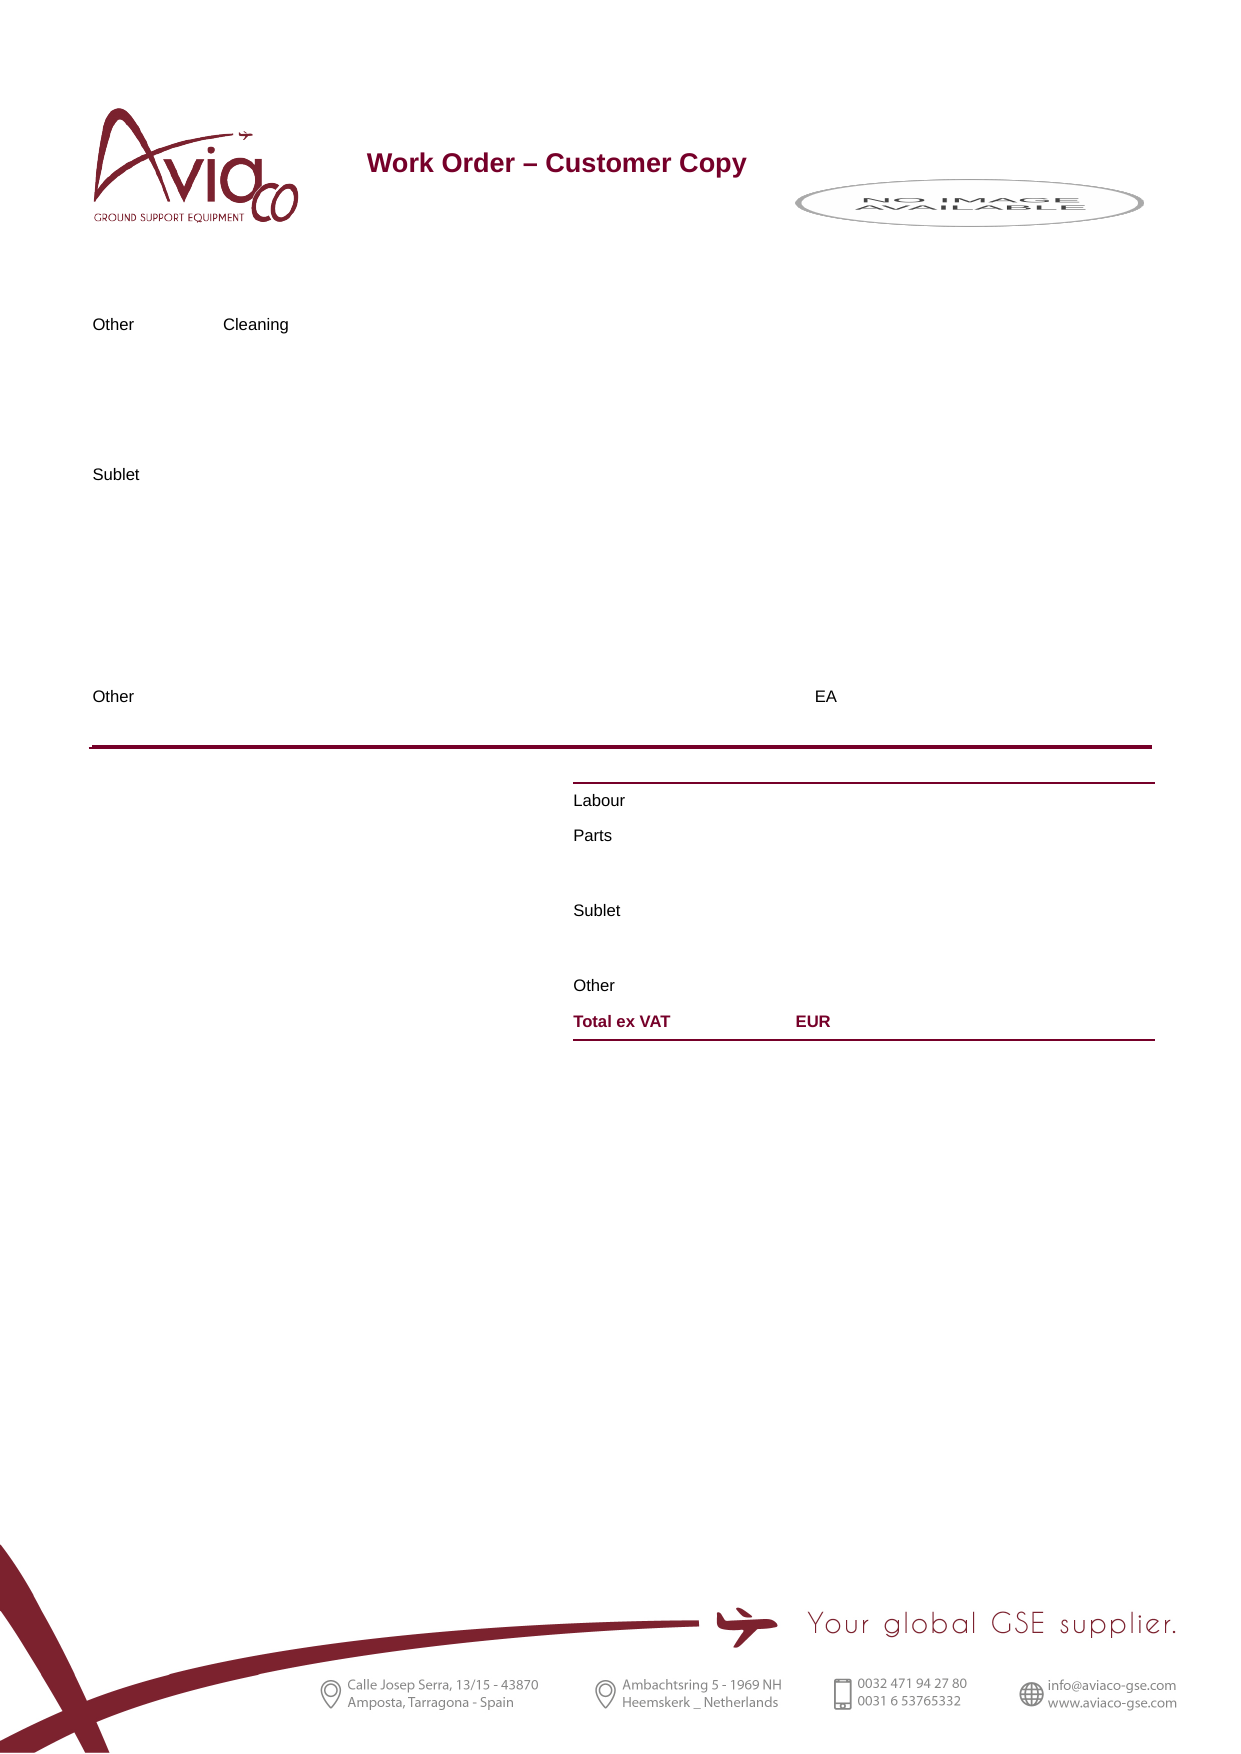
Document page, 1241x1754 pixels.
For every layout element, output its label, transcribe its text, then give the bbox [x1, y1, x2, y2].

table_cell <$p.SellingPrice> [1055, 461, 1152, 522]
table_cell <@end> [92, 522, 1152, 576]
table_cell Cleaning [223, 315, 1054, 372]
table_cell <$item.WorkTask.TotalParts> [864, 817, 1154, 853]
table_cell <@end> [92, 725, 1152, 744]
table_cell <$s.Quantity> [717, 684, 806, 725]
table_cell EA [806, 684, 889, 725]
table_header <@if item.WorkTask.TotalCleaning> [92, 270, 1152, 314]
table_cell <@for s item.WorkEffortInvoiceItemAssignments> [92, 576, 1152, 630]
table_cell <$s.UnitSellingPrice> [889, 684, 1054, 725]
table_cell <@for p item.PurchaseOrderItems> [92, 417, 1152, 461]
table_cell <$item.WorkTask.TotalSubContractor> [864, 888, 1154, 932]
table_cell [864, 933, 1154, 968]
table_cell Other [92, 684, 215, 725]
table_cell [89, 227, 1152, 239]
table_cell Total ex VAT EUR [573, 1003, 864, 1039]
table_cell [573, 1041, 1154, 1069]
picture [0, 1516, 1241, 1754]
table_header [786, 105, 1152, 147]
table_header [304, 103, 333, 227]
table_cell Work Order – Customer Copy [333, 148, 786, 179]
text <@end> [88, 758, 1152, 778]
table_cell <$p.Quantity> [717, 461, 812, 522]
table_header <$item.WorkTask.TotalLabour> [864, 784, 1154, 817]
table_header Labour [573, 784, 864, 817]
table_cell <@if item.WorkTask.HasSublet> [573, 853, 864, 888]
table_cell [864, 853, 1154, 888]
table_cell <@end> [573, 933, 864, 968]
table_cell [89, 239, 1152, 747]
table_cell <@end> [92, 372, 1152, 417]
table_cell Other [92, 315, 223, 372]
picture [786, 178, 1153, 228]
table_cell <$item.WorkTask.Total> [864, 1003, 1154, 1039]
table_cell <$p.Name> [218, 461, 717, 522]
table_cell [92, 630, 1152, 684]
table_cell <$p.UnitOfMeasure> [812, 461, 889, 522]
table_header [333, 105, 786, 147]
table_cell <$s.SellingPrice> [1055, 684, 1152, 725]
table_cell [333, 179, 786, 227]
table_cell <$item.WorkTask.Number> [786, 148, 1152, 178]
table_cell Sublet [92, 461, 218, 522]
table_cell <@end> [90, 239, 1152, 270]
picture [88, 103, 304, 228]
table_cell <$item.WorkTask.TotalOther> [864, 968, 1154, 1003]
table_cell Sublet [573, 888, 864, 932]
table_cell Parts [573, 817, 864, 853]
table_cell <$item.WorkTask.TotalCleaning> [1055, 315, 1152, 372]
table_cell <$p.UnitSellingPrice> [889, 461, 1054, 522]
table_cell <$p.Description> [215, 684, 717, 725]
table_cell Other [573, 968, 864, 1003]
